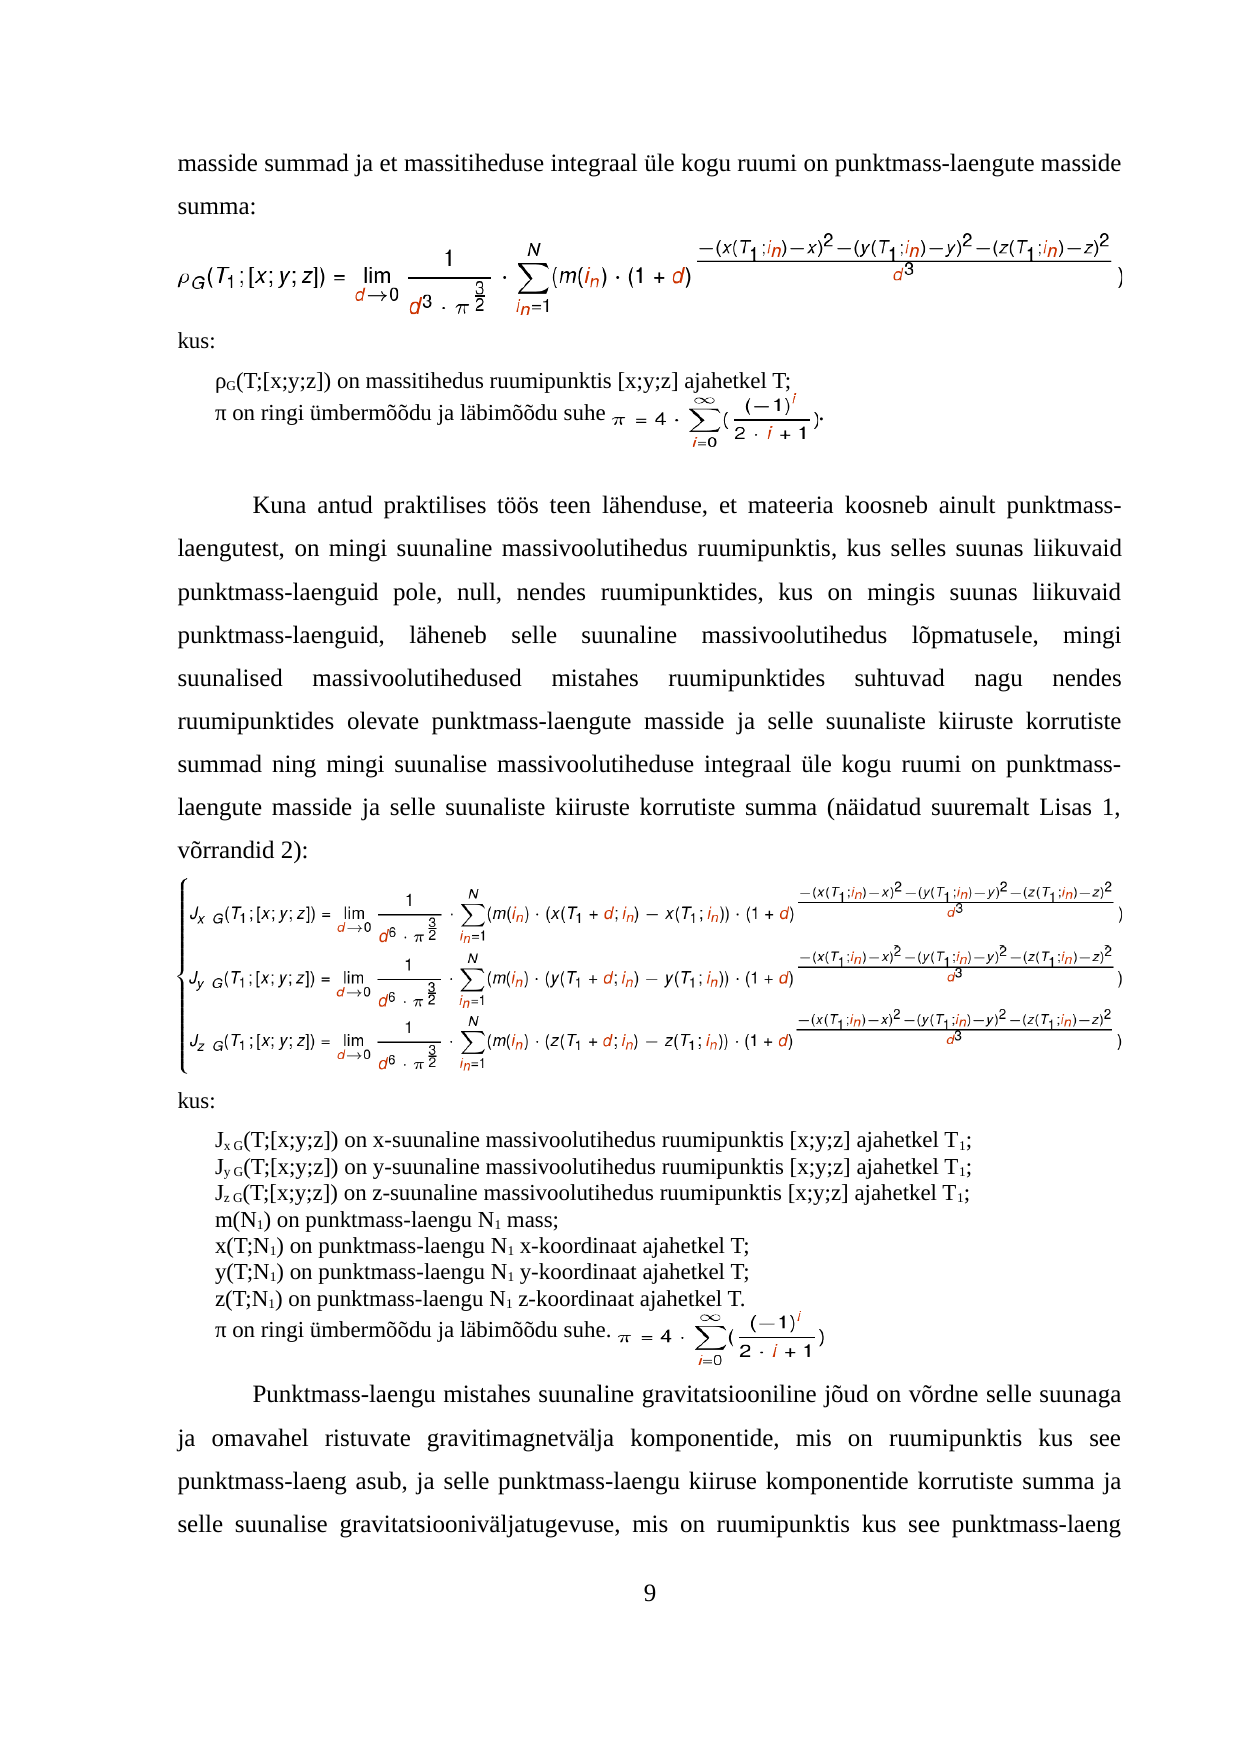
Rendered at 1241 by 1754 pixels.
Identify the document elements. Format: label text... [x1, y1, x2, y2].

picture [617, 1311, 824, 1365]
text ρG(T;[x;y;z]) on massitihedus ruumipunktis [x;y;z] ajahetkel T; π on ringi ümbermõõdu ja läbimõõdu suhe . [215, 367, 1122, 476]
text masside summad ja et massitiheduse integraal üle kogu ruumi on punktmass-laengute masside summa: [177, 148, 1122, 219]
text Kuna antud praktilises töös teen lähenduse, et mateeria koosneb ainult punktmass-laengutest, on mingi suunaline massivoolutihedus ruumipunktis, kus selles suunas liikuvaid punktmass-laenguid pole, null, nendes ruumipunktides, kus on mingis suunas liikuvaid punktmass-laenguid, läheneb selle suunaline massivoolutihedus lõpmatusele, mingi suunalised massivoolutihedused mistahes ruumipunktides suhtuvad nagu nendes ruumipunktides olevate punktmass-laengute masside ja selle suunaliste kiiruste korrutiste summad ning mingi suunalise massivoolutiheduse integraal üle kogu ruumi on punktmass-laengute masside ja selle suunaliste kiiruste korrutiste summa (näidatud suuremalt Lisas 1, võrrandid 2): [177, 490, 1122, 864]
picture [177, 878, 1123, 1074]
picture [611, 393, 819, 447]
text kus: [177, 1074, 1122, 1113]
picture [177, 233, 1123, 315]
text kus: [177, 315, 1122, 354]
text Jx G(T;[x;y;z]) on x-suunaline massivoolutihedus ruumipunktis [x;y;z] ajahetkel T1; Jy G(T;[x;y;z]) on y-suunaline massivoolutihedus ruumipunktis [x;y;z] ajahetkel T1; Jz G(T;[x;y;z]) on z-suunaline massivoolutihedus ruumipunktis [x;y;z] ajahetkel T1; m(N1) on punktmass-laengu N1 mass; x(T;N1) on punktmass-laengu N1 x-koordinaat ajahetkel T; y(T;N1) on punktmass-laengu N1 y-koordinaat ajahetkel T; z(T;N1) on punktmass-laengu N1 z-koordinaat ajahetkel T. π on ringi ümbermõõdu ja läbimõõdu suhe. [215, 1127, 1122, 1365]
text Punktmass-laengu mistahes suunaline gravitatsiooniline jõud on võrdne selle suunaga ja omavahel ristuvate gravitimagnetvälja komponentide, mis on ruumipunktis kus see punktmass-laeng asub, ja selle punktmass-laengu kiiruse komponentide korrutiste summa ja selle suunalise gravitatsiooniväljatugevuse, mis on ruumipunktis kus see punktmass-laeng [177, 1379, 1122, 1538]
